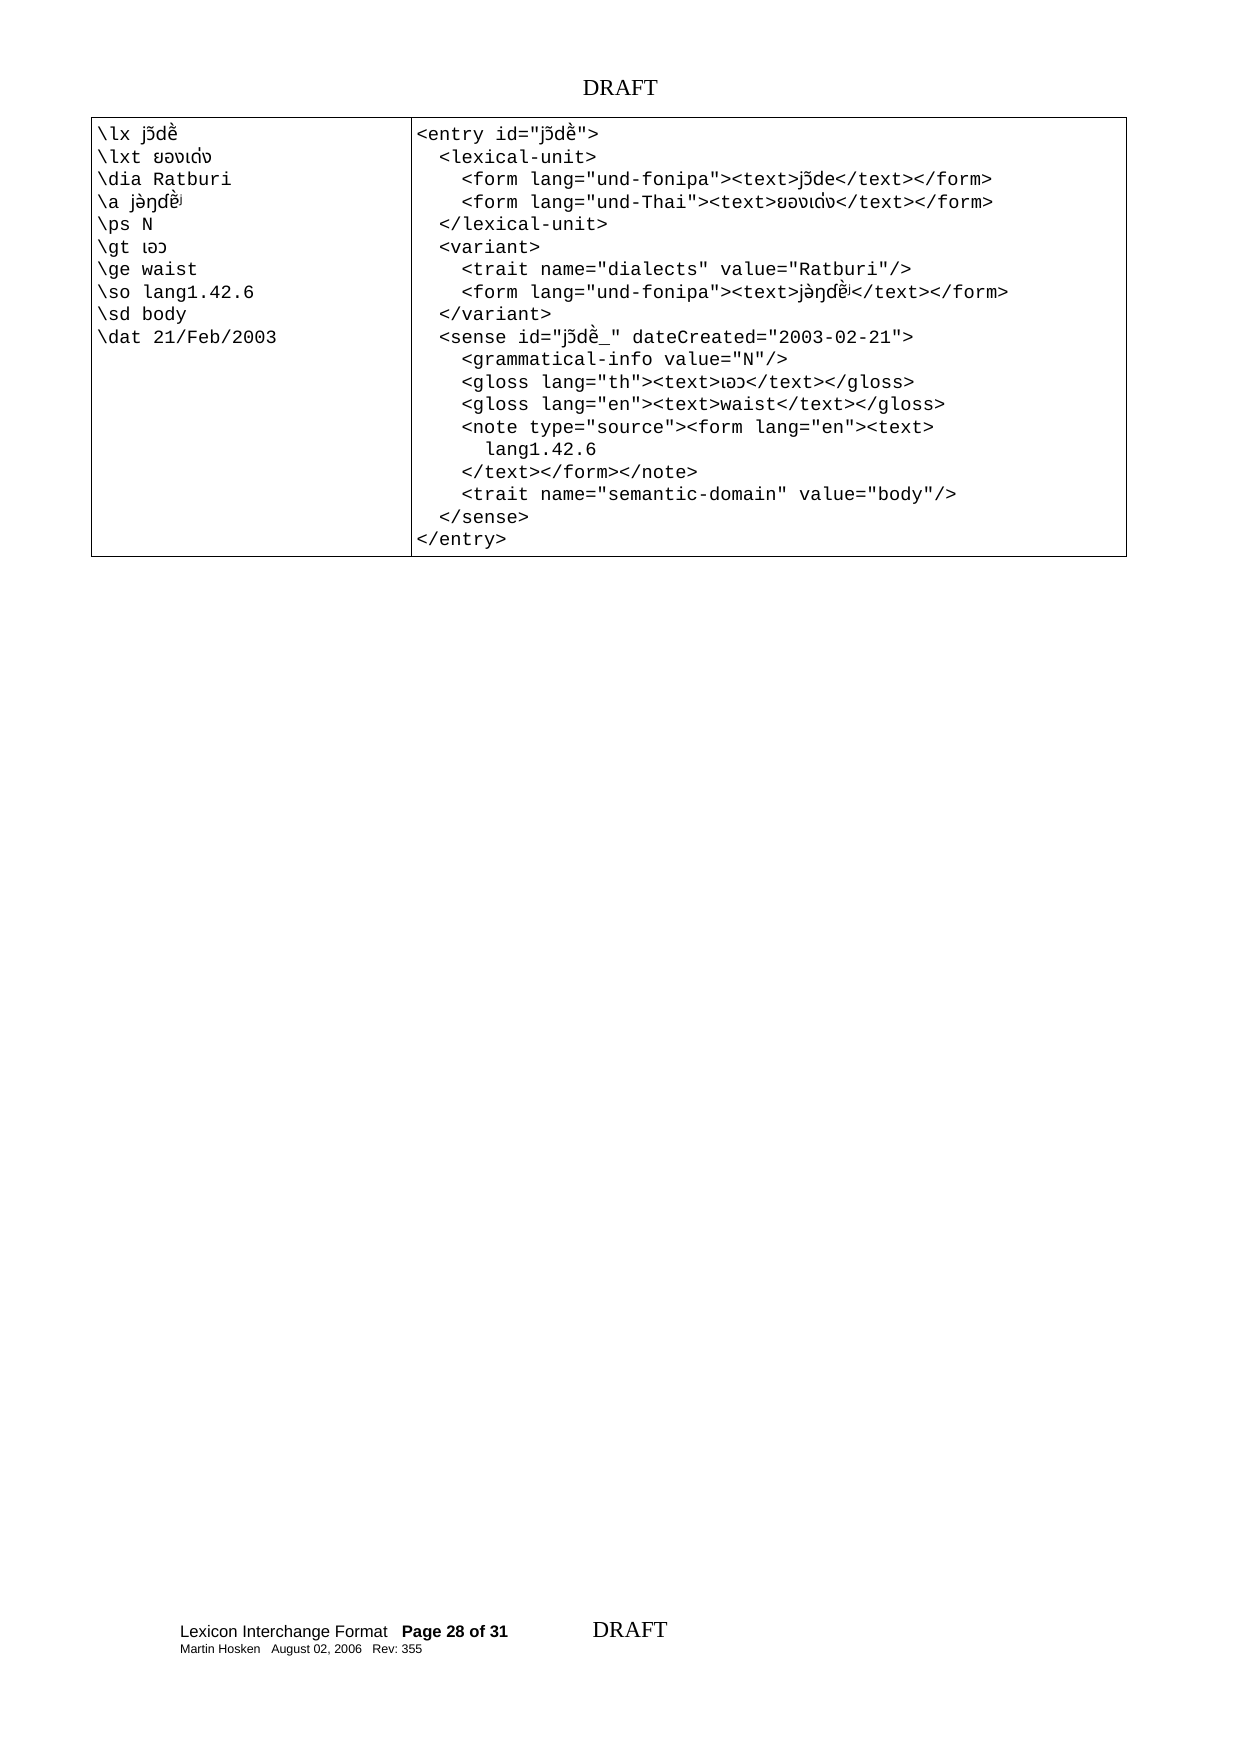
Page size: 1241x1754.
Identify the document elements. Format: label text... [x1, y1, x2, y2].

table_header <entry id="jɔ̃dẽ̀"> <lexical-unit> <form lang="und-fonipa"><text>jɔ̃de</text></form> <form lang="und-Thai"><text>ยองเด่ง</text></form> </lexical-unit> <variant> <trait name="dialects" value="Ratburi"/> <form lang="und-fonipa"><text>jə̀ŋɗɐ̃̀ʲ</text></form> </variant> <sense id="jɔ̃dẽ̀_" dateCreated="2003-02-21"> <grammatical-info value="N"/> <gloss lang="th"><text>เอว</text></gloss> <gloss lang="en"><text>waist</text></gloss> <note type="source"><form lang="en"><text> lang1.42.6 </text></form></note> <trait name="semantic-domain" value="body"/> </sense> </entry> [412, 118, 1126, 556]
table_header \lx jɔ̃dẽ̀ \lxt ยองเด่ง \dia Ratburi \a jə̀ŋɗɐ̃̀ʲ \ps N \gt เอว \ge waist \so lang1.42.6 \sd body \dat 21/Feb/2003 [92, 118, 411, 556]
